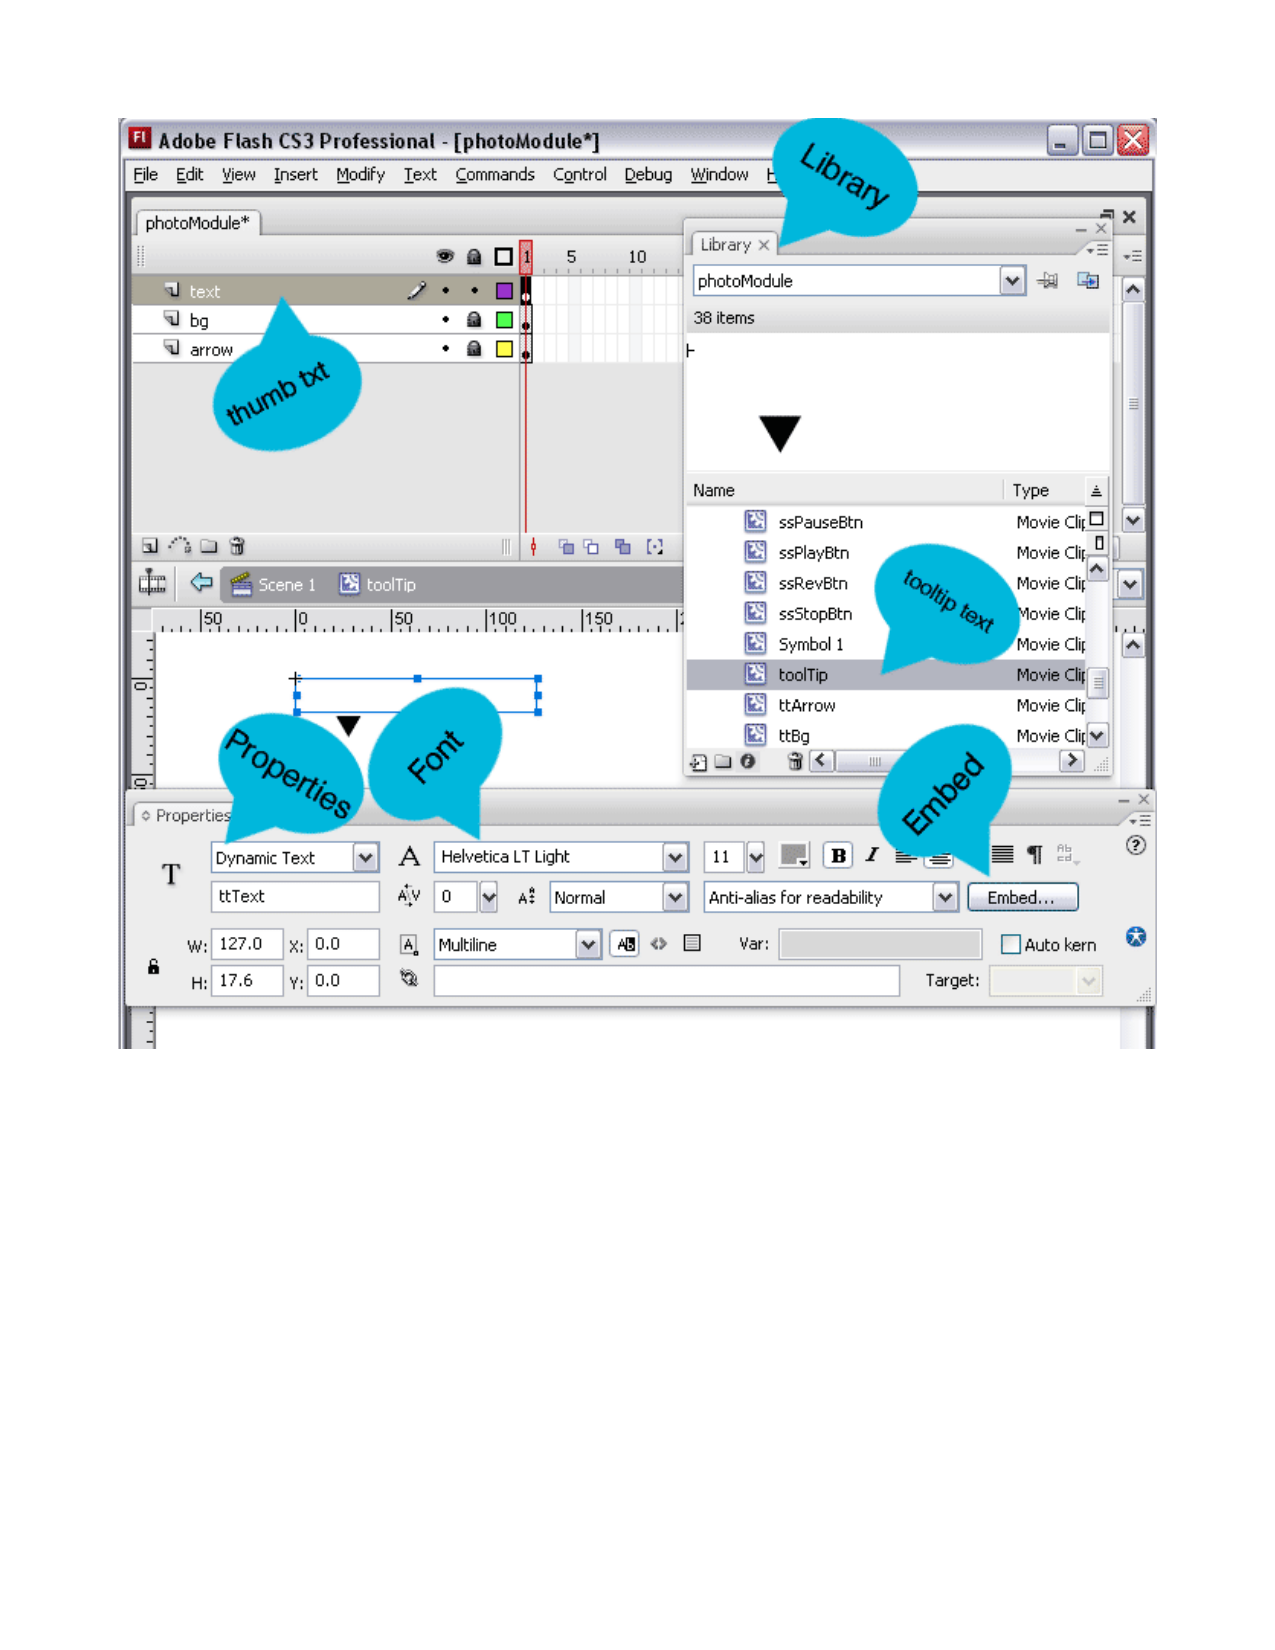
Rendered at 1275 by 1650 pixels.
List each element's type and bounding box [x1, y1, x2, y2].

picture [118, 118, 1157, 1049]
